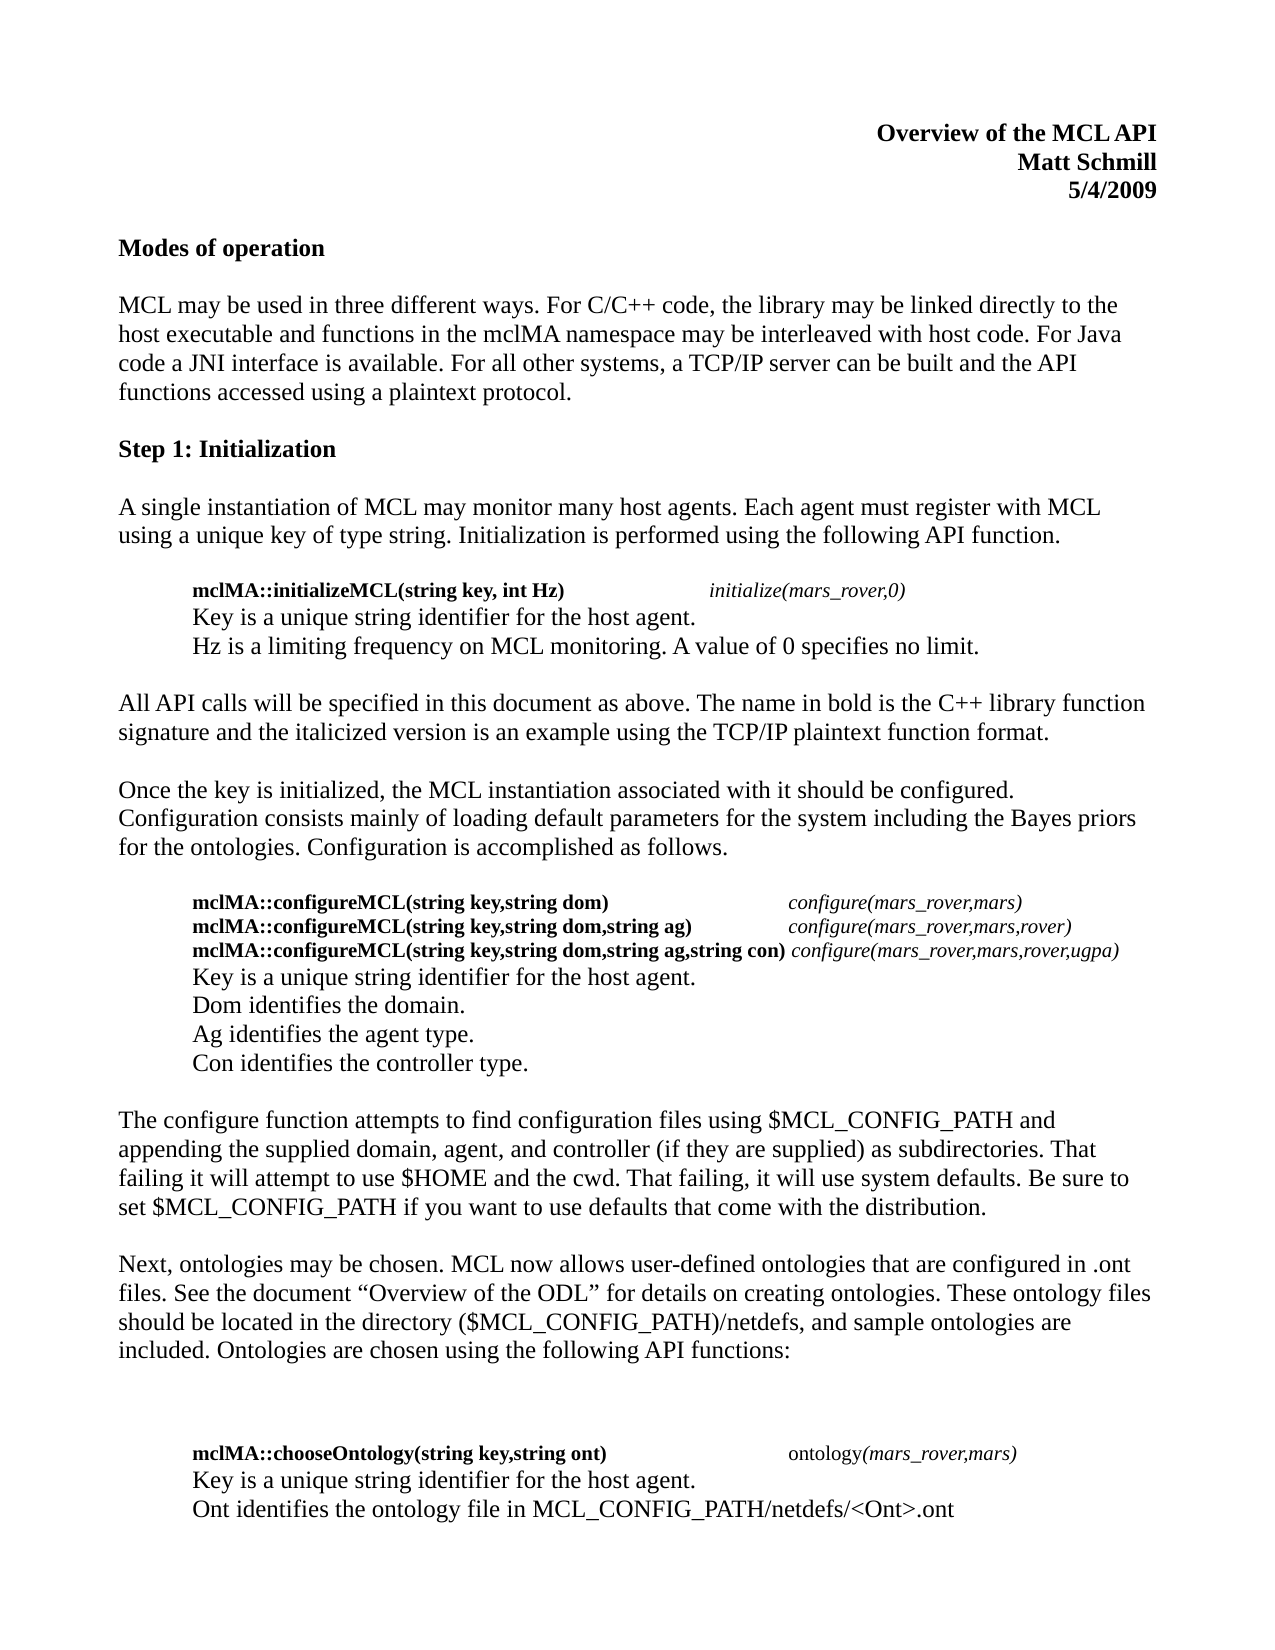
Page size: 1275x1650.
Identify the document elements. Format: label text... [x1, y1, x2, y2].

text MCL may be used in three different ways. For C/C++ code, the library may be linked directly to the host executable and functions in the mclMA namespace may be interleaved with host code. For Java code a JNI interface is available. For all other systems, a TCP/IP server can be built and the API functions accessed using a plaintext protocol. [118, 291, 1157, 406]
text Matt Schmill [118, 147, 1157, 176]
text mclMA::configureMCL(string key,string dom) configure(mars_rover,mars) mclMA::configureMCL(string key,string dom,string ag) configure(mars_rover,mars,rover) mclMA::configureMCL(string key,string dom,string ag,string con) configure(mars_rover,mars,rover,ugpa) Key is a unique string identifier for the host agent. [118, 890, 1157, 991]
text Modes of operation [118, 233, 1157, 262]
text Once the key is initialized, the MCL instantiation associated with it should be configured. Configuration consists mainly of loading default parameters for the system including the Bayes priors for the ontologies. Configuration is accomplished as follows. [118, 775, 1157, 861]
text A single instantiation of MCL may monitor many host agents. Each agent must register with MCL using a unique key of type string. Initialization is performed using the following API function. [118, 492, 1157, 549]
text Ag identifies the agent type. [118, 1019, 1157, 1048]
text Con identifies the controller type. [118, 1048, 1157, 1077]
text Ont identifies the ontology file in MCL_CONFIG_PATH/netdefs/<Ont>.ont [118, 1494, 1157, 1523]
text Key is a unique string identifier for the host agent. [118, 1465, 1157, 1494]
text Hz is a limiting frequency on MCL monitoring. A value of 0 specifies no limit. [118, 631, 1157, 660]
text Next, ontologies may be chosen. MCL now allows user-defined ontologies that are configured in .ont files. See the document “Overview of the ODL” for details on creating ontologies. These ontology files should be located in the directory ($MCL_CONFIG_PATH)/netdefs, and sample ontologies are included. Ontologies are chosen using the following API functions: [118, 1249, 1157, 1364]
text Overview of the MCL API [118, 118, 1157, 147]
text 5/4/2009 [118, 176, 1157, 204]
text The configure function attempts to find configuration files using $MCL_CONFIG_PATH and appending the supplied domain, agent, and controller (if they are supplied) as subdirectories. That failing it will attempt to use $HOME and the cwd. That failing, it will use system defaults. Be sure to set $MCL_CONFIG_PATH if you want to use defaults that come with the distribution. [118, 1106, 1157, 1221]
text Dom identifies the domain. [118, 991, 1157, 1019]
text mclMA::chooseOntology(string key,string ont) ontology(mars_rover,mars) [118, 1441, 1157, 1465]
text Step 1: Initialization [118, 434, 1157, 463]
text mclMA::initializeMCL(string key, int Hz) initialize(mars_rover,0) Key is a unique string identifier for the host agent. [118, 578, 1157, 631]
text All API calls will be specified in this document as above. The name in bold is the C++ library function signature and the italicized version is an example using the TCP/IP plaintext function format. [118, 688, 1157, 746]
